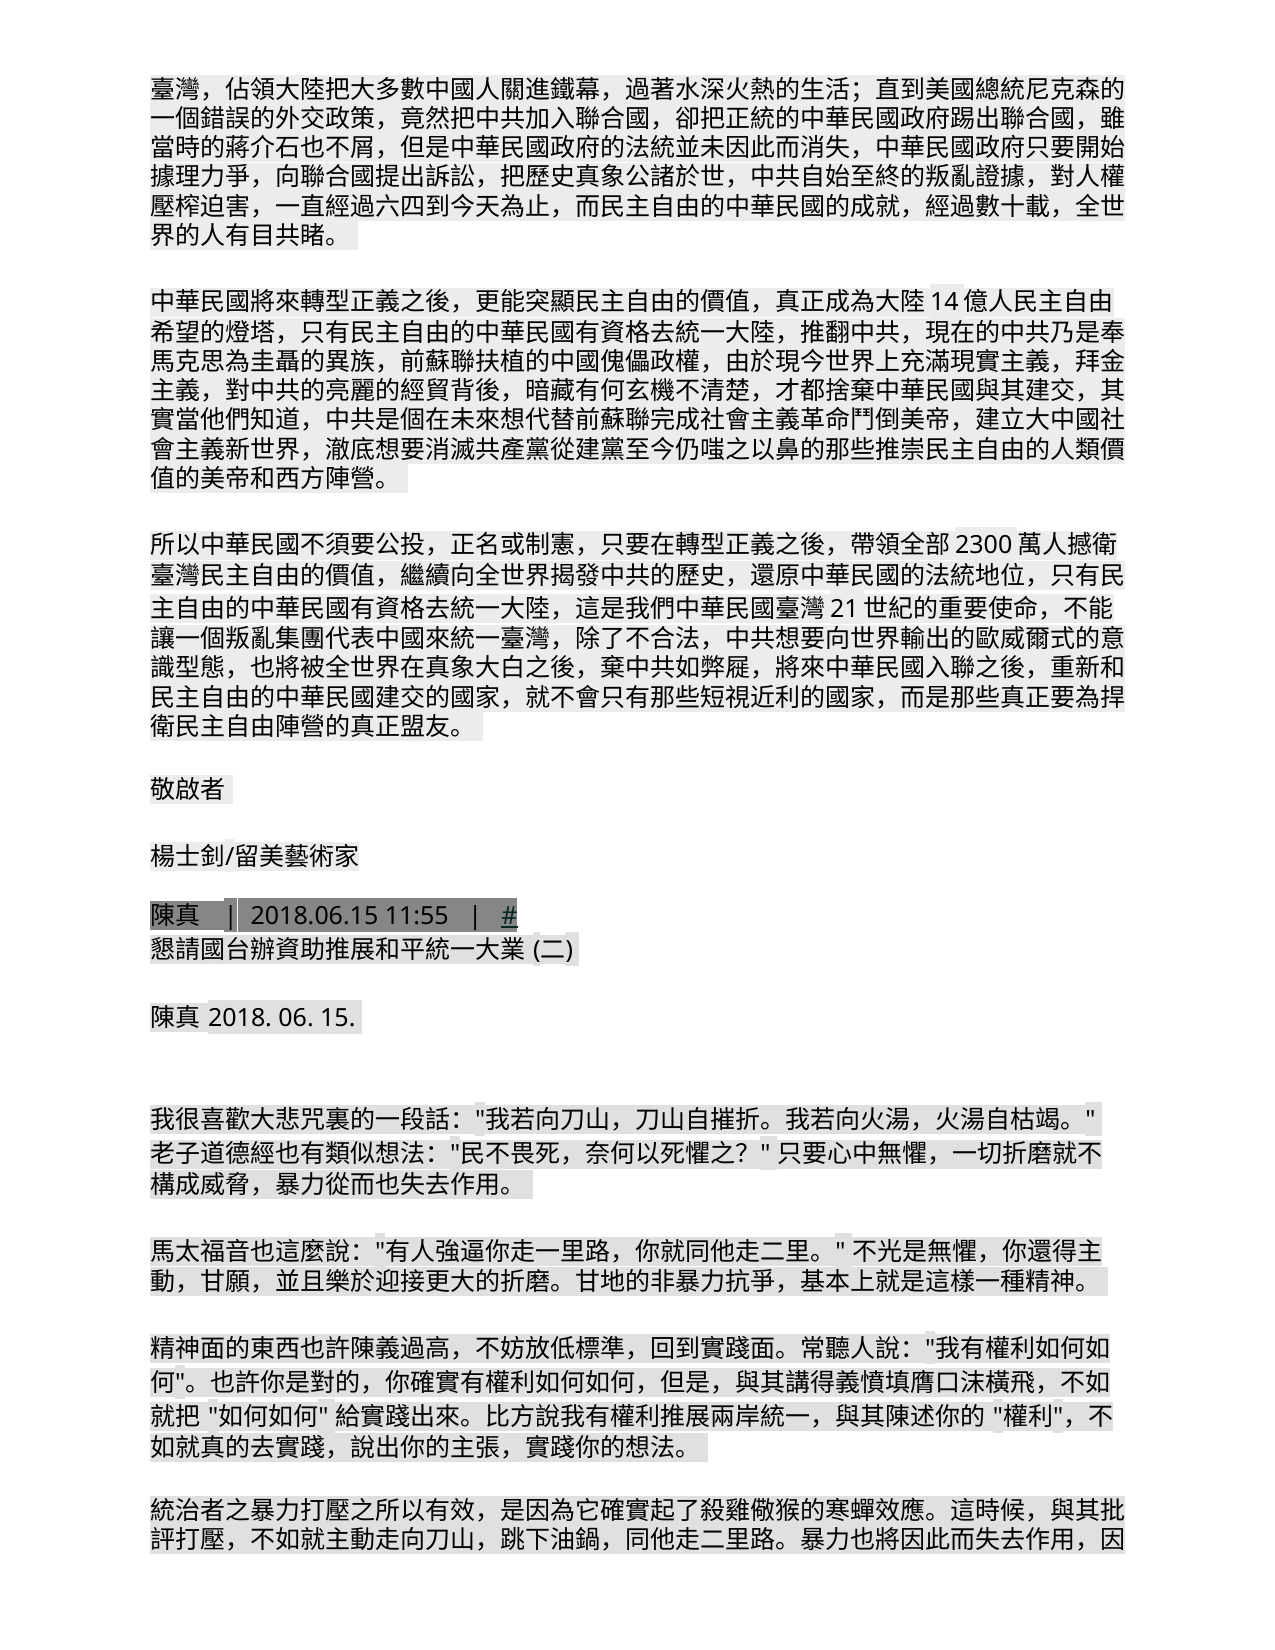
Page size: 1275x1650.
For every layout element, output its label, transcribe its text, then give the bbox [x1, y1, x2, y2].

text 陳真 | 2018.06.15 11:55 | # [150, 897, 1125, 932]
text 懇請國台辦資助推展和平統一大業 (二) 陳真 2018. 06. 15. 我很喜歡大悲咒裏的一段話："我若向刀山，刀山自摧折。我若向火湯，火湯自枯竭。" 老子道德經也有類似想法："民不畏死，奈何以死懼之？" 只要心中無懼，一切折磨就不構成威脅，暴力從而也失去作用。 馬太福音也這麼說："有人強逼你走一里路，你就同他走二里。" 不光是無懼，你還得主動，甘願，並且樂於迎接更大的折磨。甘地的非暴力抗爭，基本上就是這樣一種精神。 精神面的東西也許陳義過高，不妨放低標準，回到實踐面。常聽人說："我有權利如何如何"。也許你是對的，你確實有權利如何如何，但是，與其講得義憤填膺口沫橫飛，不如就把 "如何如何" 給實踐出來。比方說我有權利推展兩岸統一，與其陳述你的 "權利"，不如就真的去實踐，說出你的主張，實踐你的想法。 統治者之暴力打壓之所以有效，是因為它確實起了殺雞儆猴的寒蟬效應。這時候，與其批評打壓，不如就主動走向刀山，跳下油鍋，同他走二里路。暴力也將因此而失去作用，因為民既不畏死，奈何以死懼之？ 我看了王炳忠等人的起訴書，荒腔走板之離譜程度，不亞於過去所謂白色恐怖。這年頭，紀念所謂白色恐怖，或是掛人權羊頭賣政治狗肉的所謂轉型正義，幾乎是台灣的大學校園裏頭每一位老師和學生爭相表態表忠貞的一道通關密碼 (成功大學似乎又特別忠黨愛國)，整天配合人渣黨，高喊相關口號，無限誇大渲染地 "紀念" 一切只要對國民黨不利的歷史，可是，人渣黨長年以來無數的倒行逆施無日無之，這些學界的乖寶寶或綠營打手們，卻從不吭聲，不但不吭聲，反而還為虎作倀大聲叫好。 我們不斷反覆指陳這樣一些猥瑣的人事物，寫得實在很煩，事實上也沒有什麼用，因為這些王八蛋有兩種，一種明知是非，卻存心使壞；一是馴服乖巧到隨時可以自動迎合任何當權者而無絲毫異樣感。 王炳忠等人的起訴書裏寫著，他們的叛國罪行大約如下： 一，組織暑期營隊前往大陸參訪，並 "以學術為掩護"，藉以結識人員，"第一手了解台軍當前士氣、心理等情況"。 二，培養 "青年寫手"，"目前約有5位左右，不定期生產網站所需之文章"，"側重寫作與演講能力之訓練"，深化具有思想能力的統派青年。 三，曾經向幾位現役軍人詢問是否願意為台獨打仗，意圖影響民心士氣。 1989年，當我還是個醫學生時，因為煽惑群眾及企圖分裂國土等罪名，涉嫌叛亂。除了公開主張台獨有罪之外，我還有個罪名很奇怪，居然說我呼籲群眾透過選票推翻國民黨政府乃是 "涉嫌煽惑內亂"。主張政黨輪替居然也是一種叛亂罪。還有個罪名就更不可思議了，說我寫作兒童人權報告，以及 "吸收" 數百成員成立兒童福利團體，乃是企圖抹黑政府，打擊政府威信云云。 1989年距今29年，但卻恍如昨日，趕走一個漏尿的，卻迎來一個拉屎的，台灣始終就是在這樣一種所謂 "反攻大陸解救同胞" 或 "台獨建國" 的騙局與鎮壓中原地踏步。我認為，要打破這樣的僵局與騙局，就必須在統獨議題上，看是要統或獨，做個徹底的了斷，別再授與人渣政客藉以進行政治操弄，謀取一己之私而危害眾人長遠福祉。 附帶一提，順便打個廣告：這個月的統獨靜站是6月23號，下午一點半到三點。巴勒網的反戰站樁則是同一天的三點到五點，師大路與和平東路口老地方見。每個月從高雄來台北靜站，光是交通費一個月就要兩三千元，懇請國台辦資助，我很樂意承擔所謂叛國罪名。如果有更多人願意接受資助，願意承擔後果，這個沒出息的人渣黨，憑其暴力又能對我們怎麼樣？ [150, 932, 1125, 1554]
text 臺灣，佔領大陸把大多數中國人關進鐵幕，過著水深火熱的生活；直到美國總統尼克森的一個錯誤的外交政策，竟然把中共加入聯合國，卻把正統的中華民國政府踢出聯合國，雖當時的蔣介石也不屑，但是中華民國政府的法統並未因此而消失，中華民國政府只要開始據理力爭，向聯合國提出訴訟，把歷史真象公諸於世，中共自始至終的叛亂證據，對人權壓榨迫害，一直經過六四到今天為止，而民主自由的中華民國的成就，經過數十載，全世界的人有目共睹。 中華民國將來轉型正義之後，更能突顯民主自由的價值，真正成為大陸14億人民主自由希望的燈塔，只有民主自由的中華民國有資格去統一大陸，推翻中共，現在的中共乃是奉馬克思為圭聶的異族，前蘇聯扶植的中國傀儡政權，由於現今世界上充滿現實主義，拜金主義，對中共的亮麗的經貿背後，暗藏有何玄機不清楚，才都捨棄中華民國與其建交，其實當他們知道，中共是個在未來想代替前蘇聯完成社會主義革命鬥倒美帝，建立大中國社會主義新世界，澈底想要消滅共產黨從建黨至今仍嗤之以鼻的那些推崇民主自由的人類價值的美帝和西方陣營。 所以中華民國不須要公投，正名或制憲，只要在轉型正義之後，帶領全部2300萬人撼衛臺灣民主自由的價值，繼續向全世界揭發中共的歷史，還原中華民國的法統地位，只有民主自由的中華民國有資格去統一大陸，這是我們中華民國臺灣21世紀的重要使命，不能讓一個叛亂集團代表中國來統一臺灣，除了不合法，中共想要向世界輸出的歐威爾式的意識型態，也將被全世界在真象大白之後，棄中共如弊屣，將來中華民國入聯之後，重新和民主自由的中華民國建交的國家，就不會只有那些短視近利的國家，而是那些真正要為捍衛民主自由陣營的真正盟友。 敬啟者 楊士釗/留美藝術家 [150, 75, 1125, 872]
